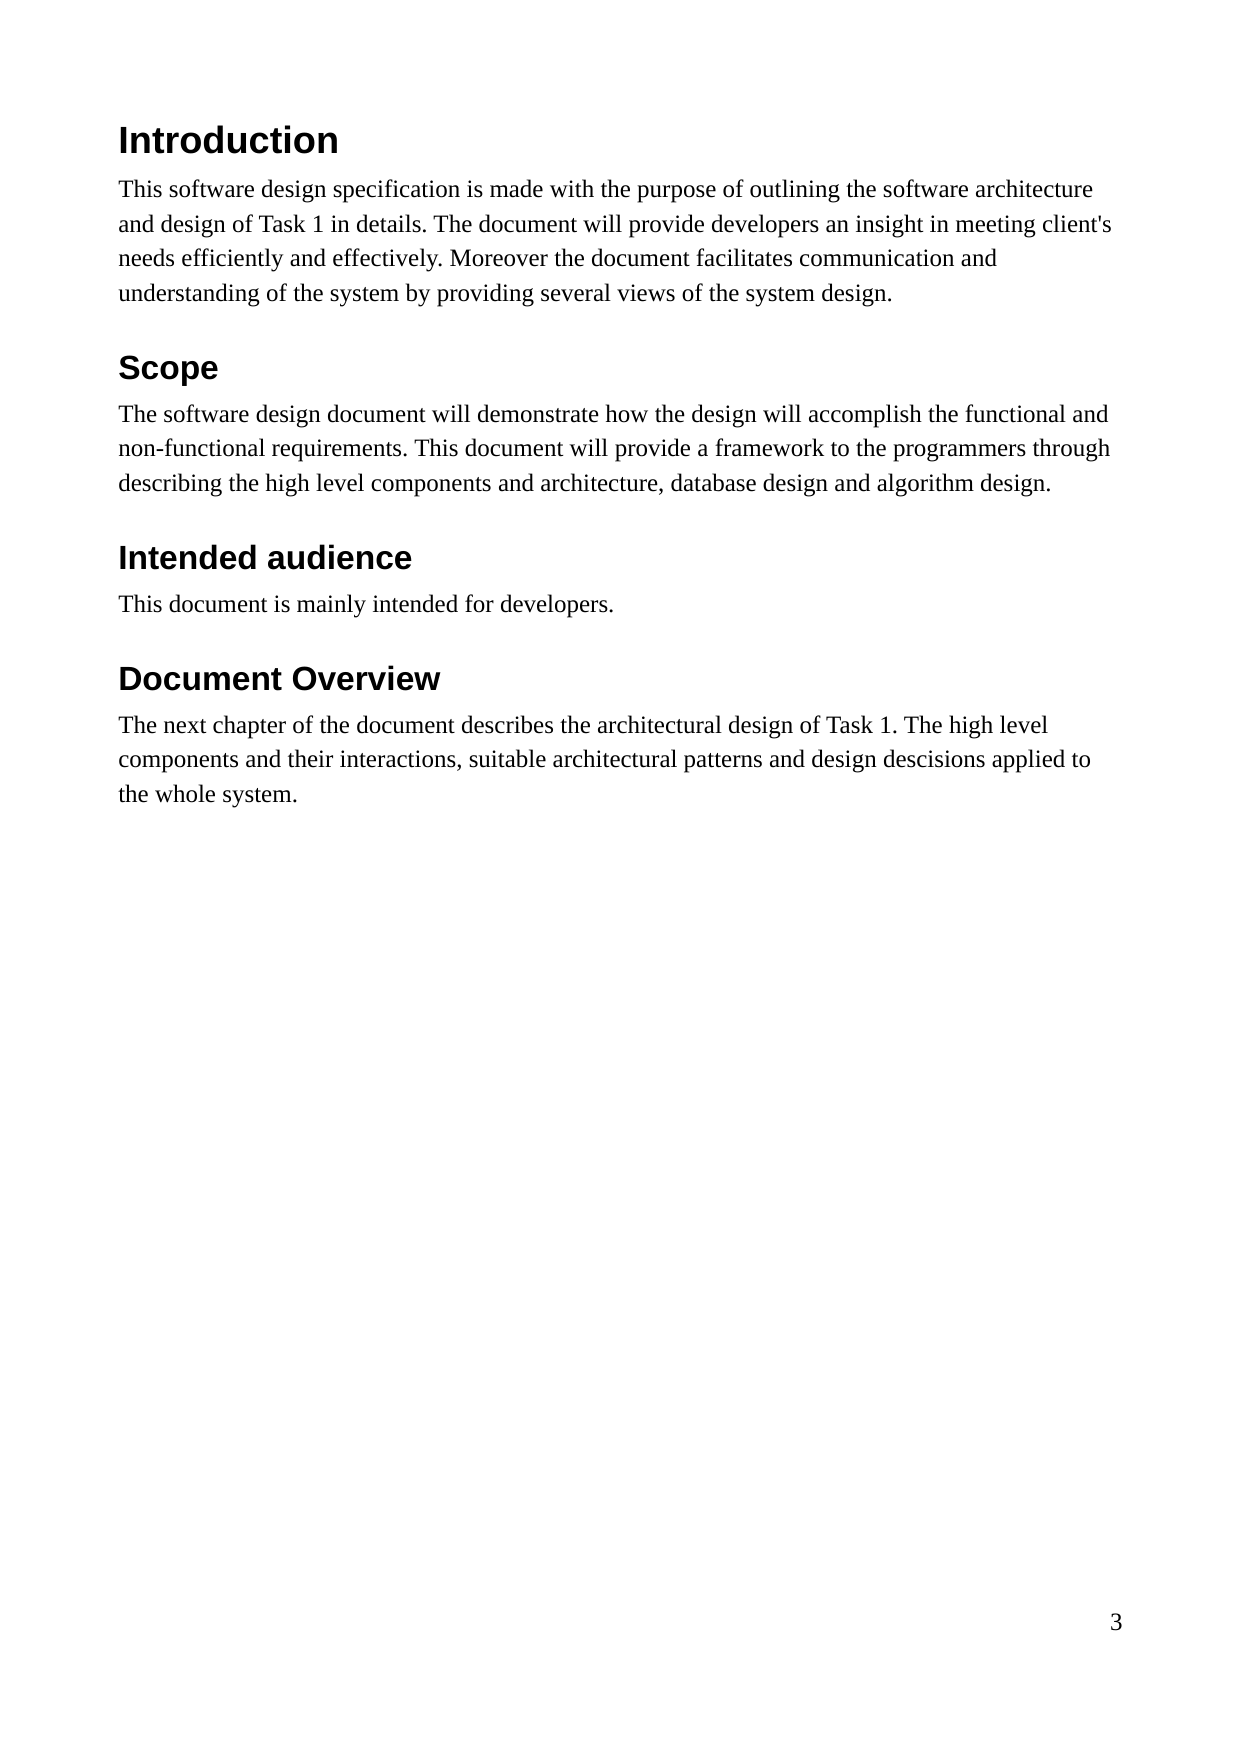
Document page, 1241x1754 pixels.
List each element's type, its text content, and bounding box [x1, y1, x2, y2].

text This document is mainly intended for developers. [118, 589, 1122, 617]
subtitle Scope [118, 348, 1122, 386]
text This software design specification is made with the purpose of outlining the software architecture and design of Task 1 in details. The document will provide developers an insight in meeting client's needs efficiently and effectively. Moreover the document facilitates communication and understanding of the system by providing several views of the system design. [118, 174, 1122, 306]
subtitle Document Overview [118, 659, 1122, 697]
subtitle Introduction [118, 118, 1122, 162]
subtitle Intended audience [118, 538, 1122, 576]
text The next chapter of the document describes the architectural design of Task 1. The high level components and their interactions, suitable architectural patterns and design descisions applied to the whole system. [118, 710, 1122, 807]
text The software design document will demonstrate how the design will accomplish the functional and non-functional requirements. This document will provide a framework to the programmers through describing the high level components and architecture, database design and algorithm design. [118, 399, 1122, 496]
